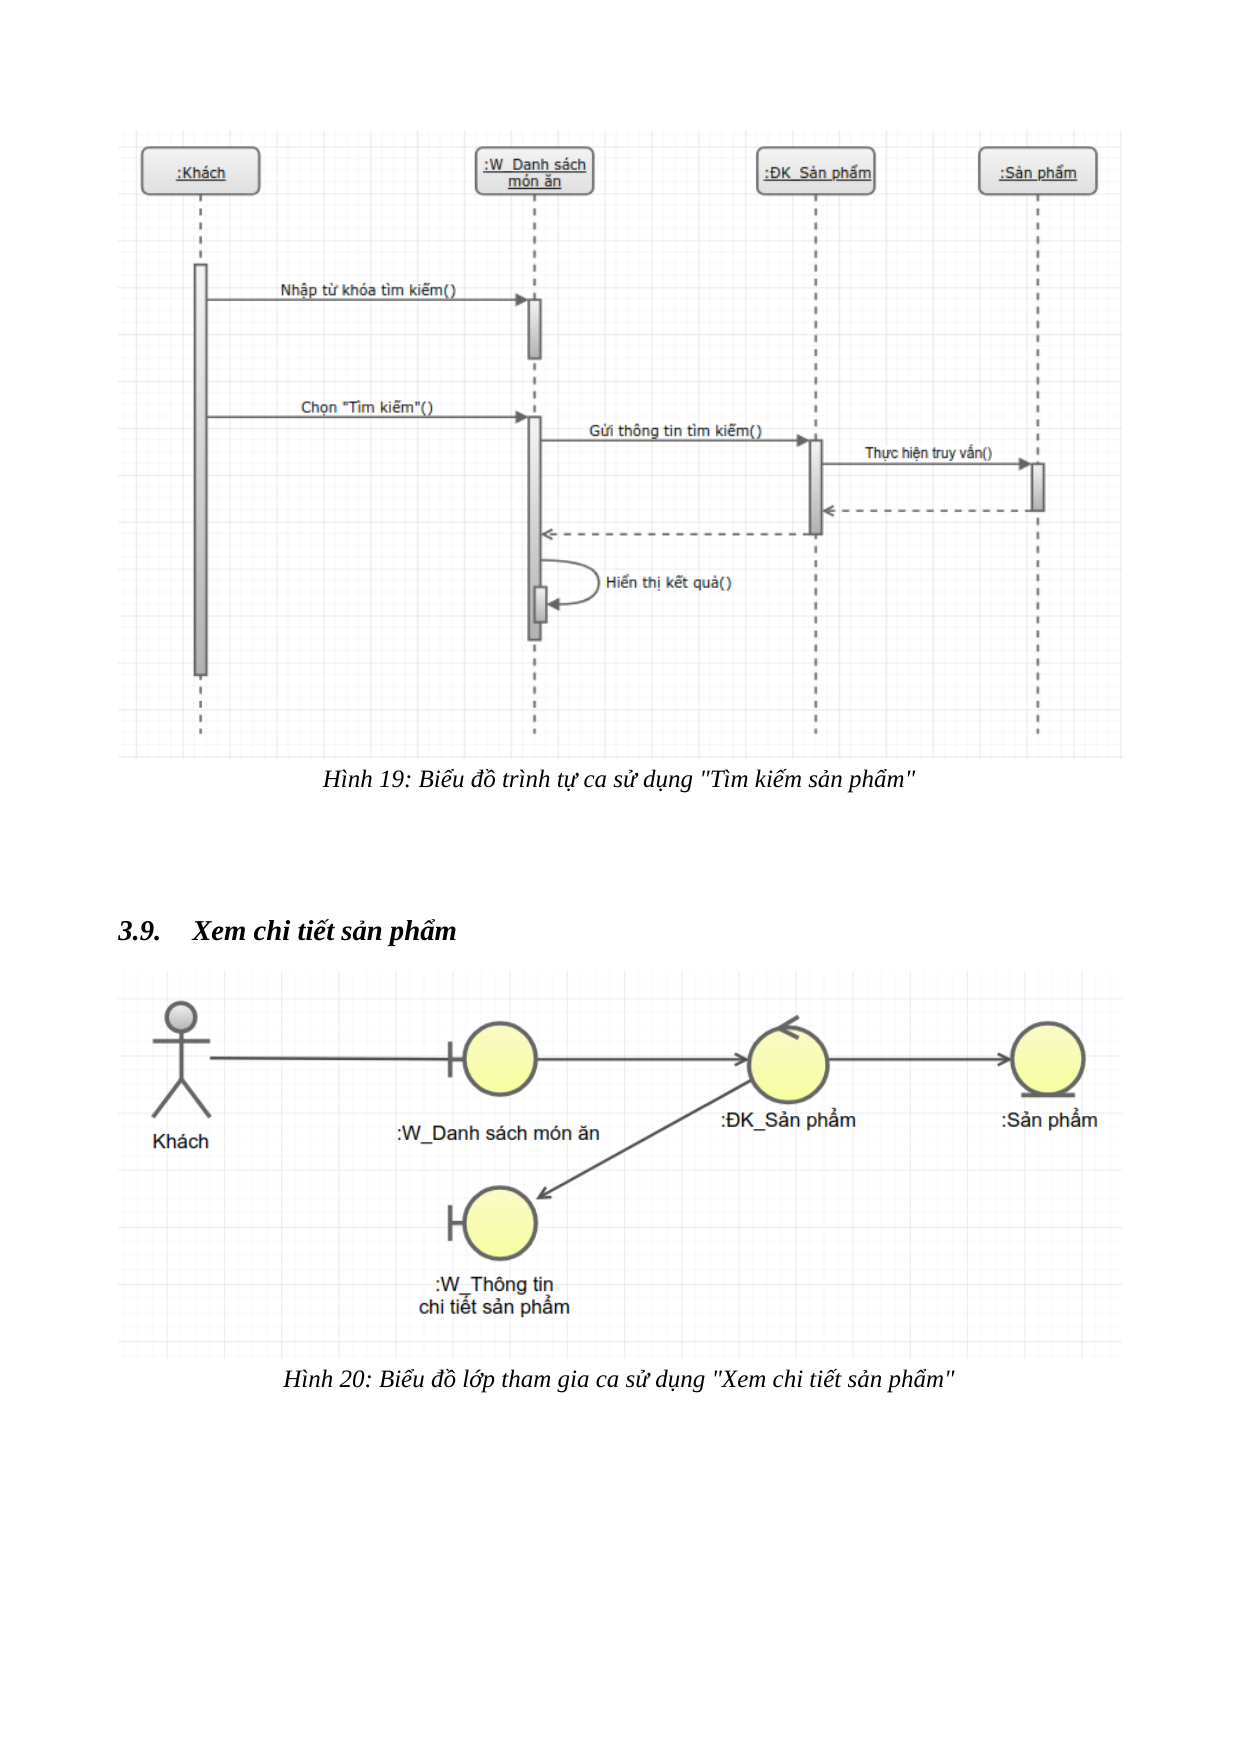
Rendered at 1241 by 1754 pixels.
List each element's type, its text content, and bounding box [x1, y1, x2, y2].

text Hình 20: Biểu đồ lớp tham gia ca sử dụng "Xem chi tiết sản phẩm" [118, 1359, 1122, 1393]
subtitle Xem chi tiết sản phẩm [118, 913, 1122, 946]
picture [118, 130, 1123, 759]
text Hình 19: Biểu đồ trình tự ca sử dụng "Tìm kiếm sản phẩm" [118, 759, 1122, 793]
picture [118, 971, 1123, 1359]
